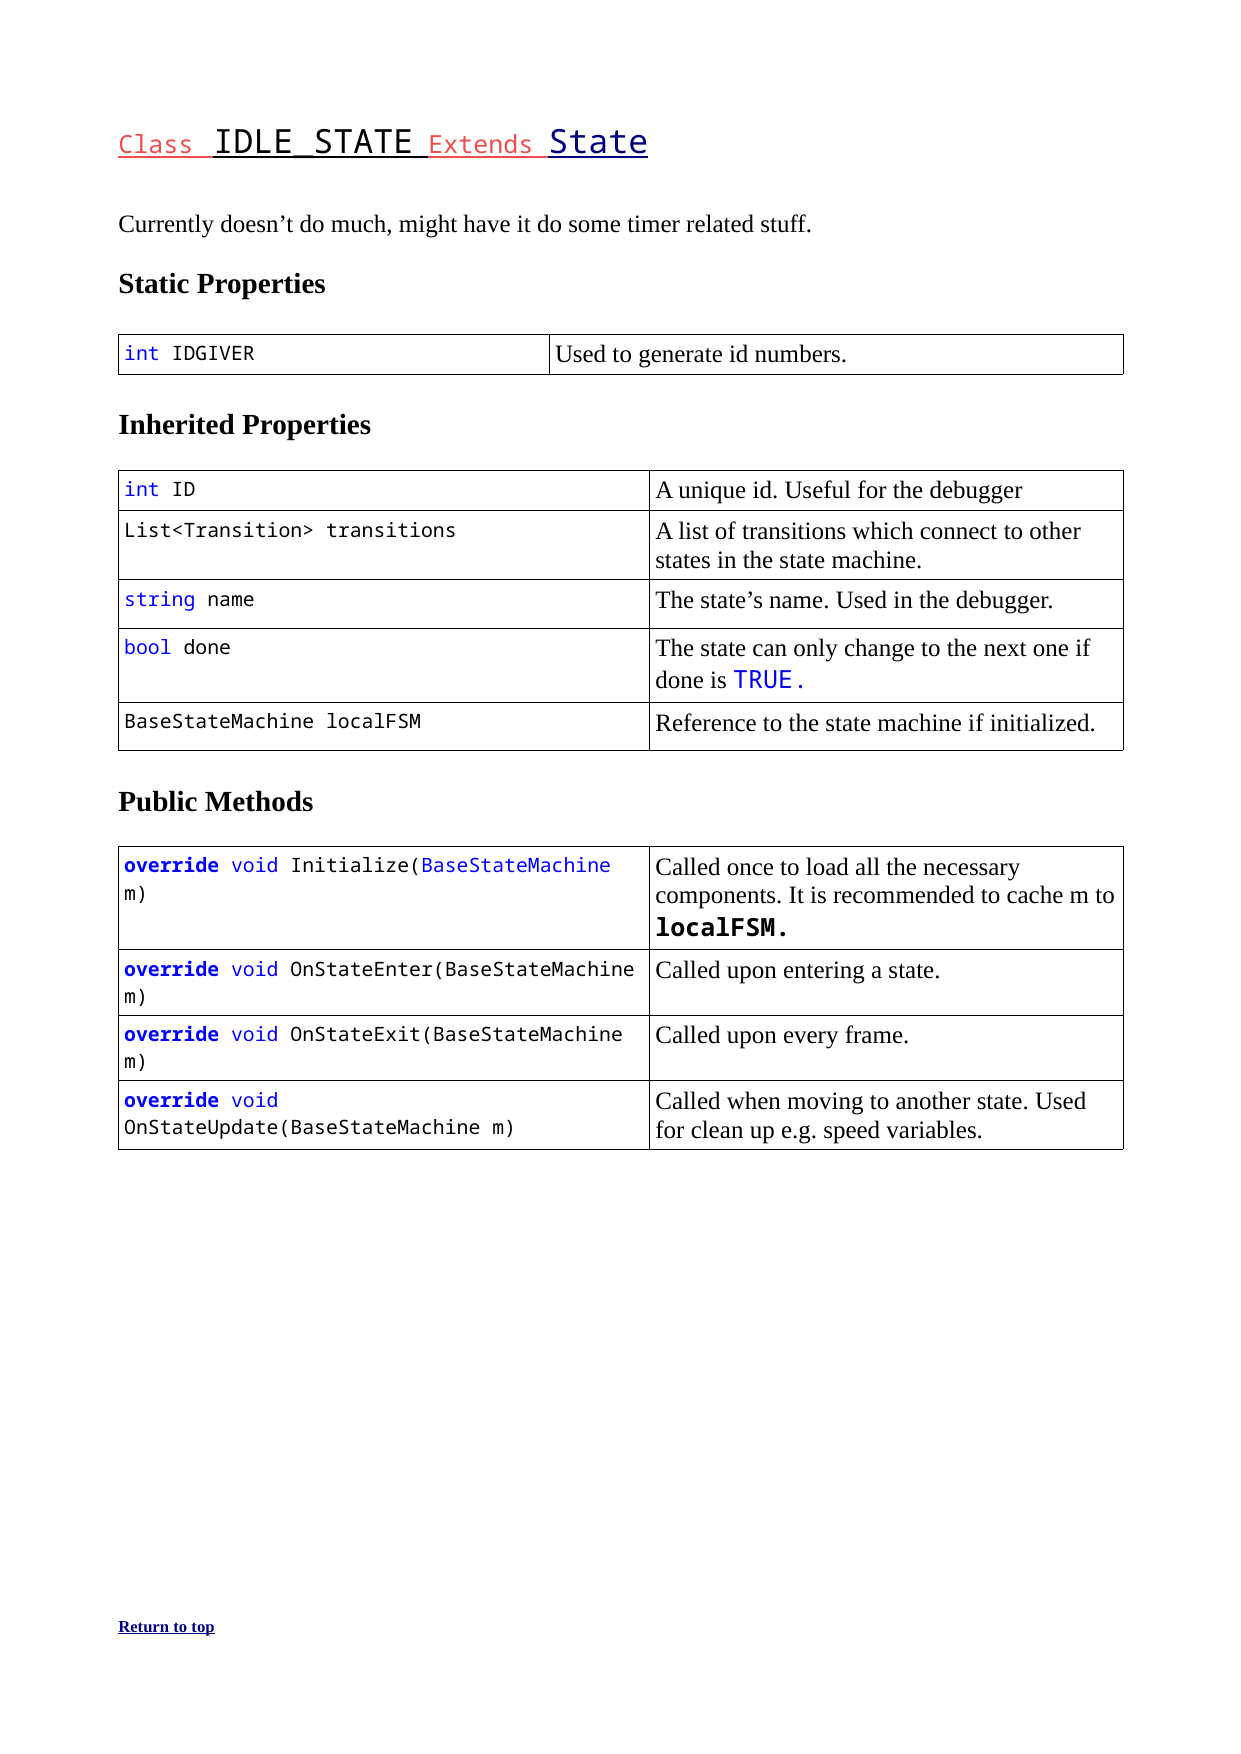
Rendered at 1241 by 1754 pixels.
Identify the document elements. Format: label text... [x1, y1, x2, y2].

table_cell BaseStateMachine localFSM [119, 703, 649, 750]
table_header Called once to load all the necessary components. It is recommended to cache m to localFSM. [650, 847, 1123, 949]
table_header A unique id. Useful for the debugger [650, 471, 1123, 510]
text Currently doesn’t do much, might have it do some timer related stuff. [118, 209, 1122, 238]
table_cell Called when moving to another state. Used for clean up e.g. speed variables. [650, 1081, 1123, 1149]
text Inherited Properties [118, 407, 1122, 441]
table_header int IDGIVER [119, 335, 549, 374]
table_cell The state’s name. Used in the debugger. [650, 580, 1123, 627]
text Class IDLE_STATE Extends State [118, 118, 1122, 163]
table_cell Called upon entering a state. [650, 950, 1123, 1014]
table_header Used to generate id numbers. [550, 335, 1123, 374]
table_cell override void OnStateExit(BaseStateMachine m) [119, 1016, 649, 1080]
table_cell override void OnStateUpdate(BaseStateMachine m) [119, 1081, 649, 1149]
table_cell override void OnStateEnter(BaseStateMachine m) [119, 950, 649, 1014]
table_cell Reference to the state machine if initialized. [650, 703, 1123, 750]
table_cell List<Transition> transitions [119, 511, 649, 579]
table_cell A list of transitions which connect to other states in the state machine. [650, 511, 1123, 579]
table_cell Called upon every frame. [650, 1016, 1123, 1080]
text Static Properties [118, 266, 1122, 300]
table_header int ID [119, 471, 649, 510]
table_cell string name [119, 580, 649, 627]
table_cell bool done [119, 629, 649, 702]
text Public Methods [118, 784, 1122, 817]
table_cell The state can only change to the next one if done is TRUE. [650, 629, 1123, 702]
table_header override void Initialize(BaseStateMachine m) [119, 847, 649, 949]
